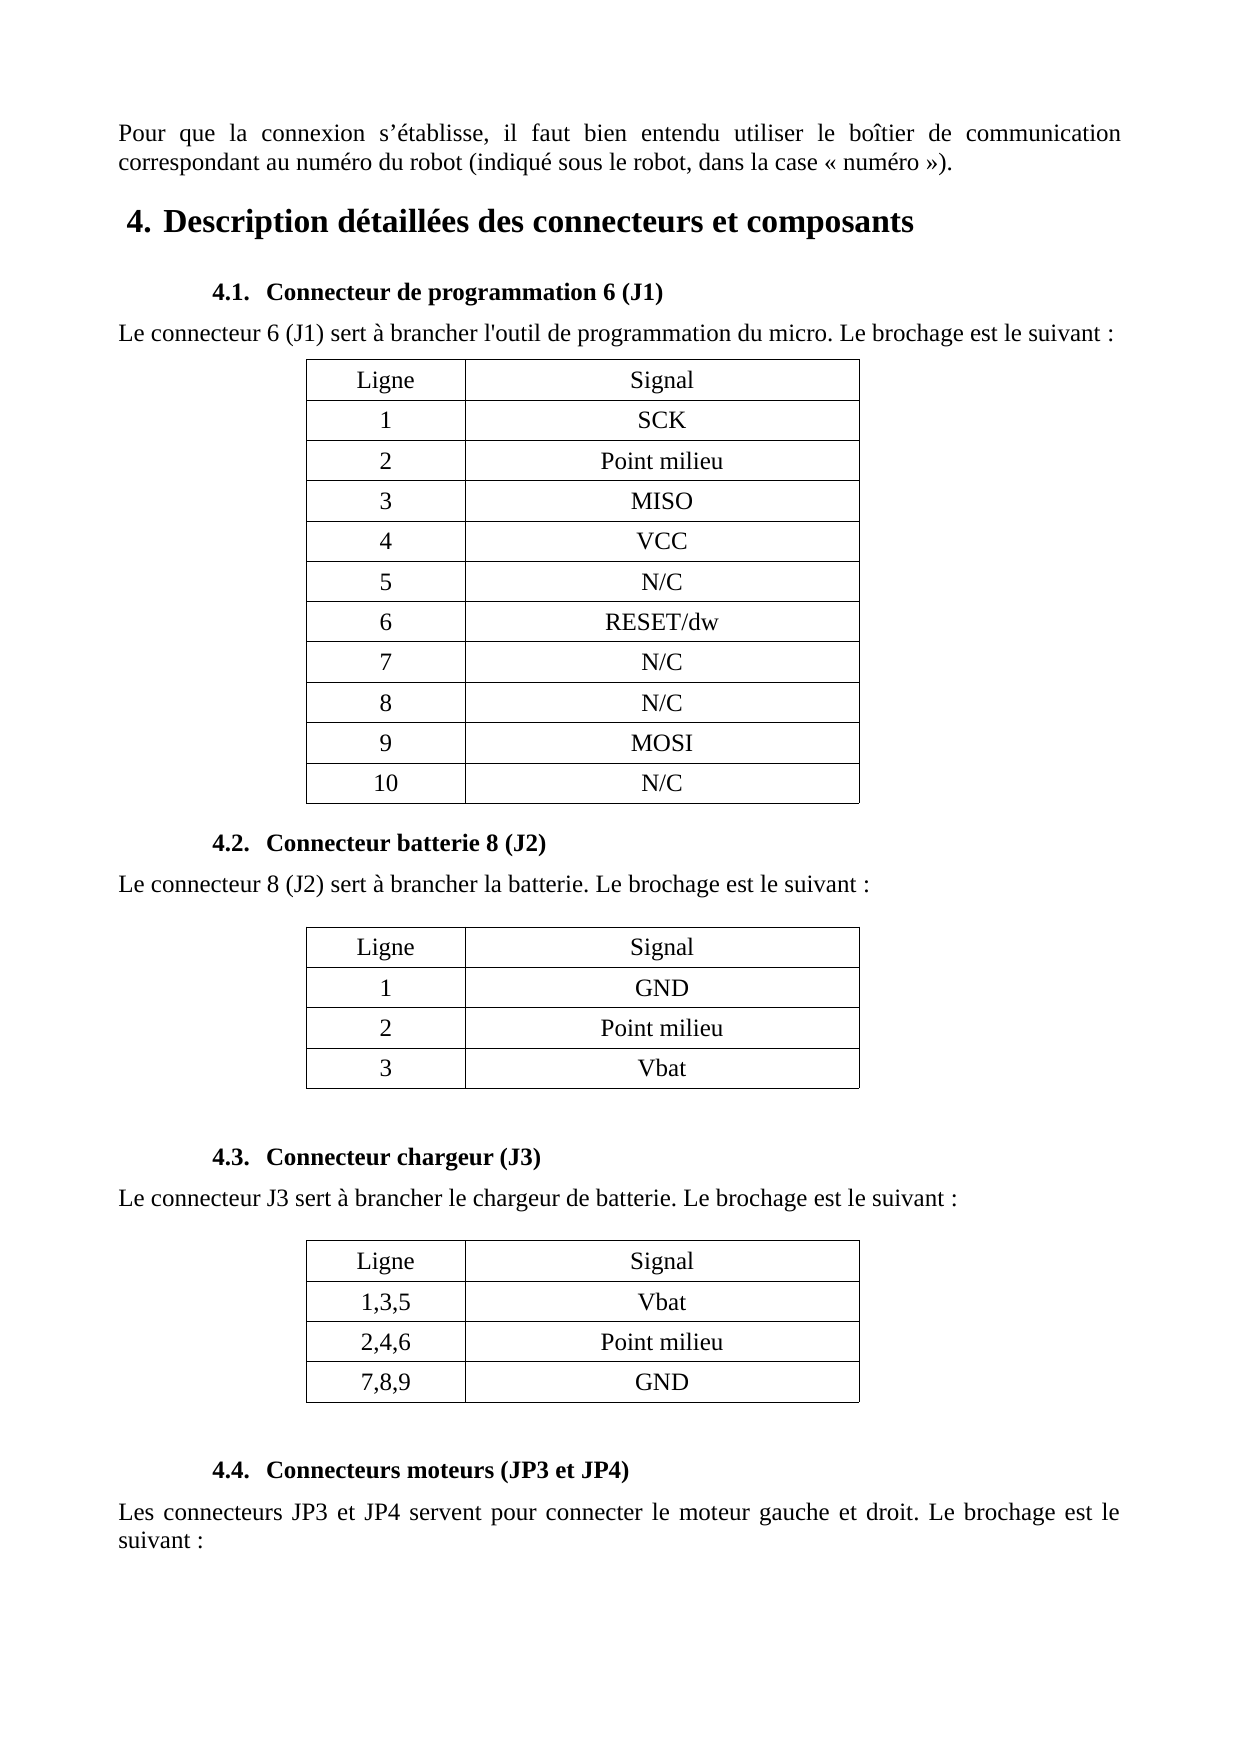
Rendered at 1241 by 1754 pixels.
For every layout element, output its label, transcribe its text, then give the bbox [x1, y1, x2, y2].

table_cell N/C [466, 562, 859, 601]
table_cell MISO [466, 481, 859, 521]
text Le connecteur J3 sert à brancher le chargeur de batterie. Le brochage est le suivant : [118, 1183, 1122, 1212]
subtitle Connecteur de programmation 6 (J1) [206, 277, 1122, 306]
text Pour que la connexion s’établisse, il faut bien entendu utiliser le boîtier de communication correspondant au numéro du robot (indiqué sous le robot, dans la case « numéro »). [118, 118, 1122, 176]
text Les connecteurs JP3 et JP4 servent pour connecter le moteur gauche et droit. Le brochage est le suivant : [118, 1497, 1122, 1554]
table_cell N/C [466, 683, 859, 722]
subtitle Connecteurs moteurs (JP3 et JP4) [206, 1456, 1122, 1484]
table_cell MOSI [466, 723, 859, 762]
text Le connecteur 6 (J1) sert à brancher l'outil de programmation du micro. Le brochage est le suivant : [118, 318, 1122, 347]
table_cell 10 [307, 764, 465, 803]
table_cell N/C [466, 642, 859, 682]
table_header Ligne [307, 360, 465, 399]
table_cell 6 [307, 602, 465, 641]
table_cell Vbat [466, 1282, 859, 1321]
table_header Ligne [307, 928, 465, 967]
table_header Signal [466, 360, 859, 399]
table_cell 8 [307, 683, 465, 722]
table_cell 9 [307, 723, 465, 762]
table_cell 2,4,6 [307, 1322, 465, 1361]
table_header Signal [466, 1241, 859, 1281]
table_cell Point milieu [466, 441, 859, 480]
table_header Signal [466, 928, 859, 967]
table_cell VCC [466, 522, 859, 561]
table_cell RESET/dw [466, 602, 859, 641]
subtitle Connecteur batterie 8 (J2) [206, 828, 1122, 857]
table_cell Point milieu [466, 1008, 859, 1047]
table_cell GND [466, 968, 859, 1007]
table_cell GND [466, 1362, 859, 1402]
subtitle Connecteur chargeur (J3) [206, 1142, 1122, 1170]
table_cell 2 [307, 1008, 465, 1047]
table_cell 7,8,9 [307, 1362, 465, 1402]
table_cell N/C [466, 764, 859, 803]
table_cell SCK [466, 401, 859, 440]
table_cell Point milieu [466, 1322, 859, 1361]
table_cell 4 [307, 522, 465, 561]
table_cell 5 [307, 562, 465, 601]
table_cell Vbat [466, 1049, 859, 1088]
table_cell 2 [307, 441, 465, 480]
table_cell 7 [307, 642, 465, 682]
text Le connecteur 8 (J2) sert à brancher la batterie. Le brochage est le suivant : [118, 869, 1122, 898]
table_cell 1 [307, 401, 465, 440]
table_cell 3 [307, 481, 465, 521]
table_cell 1 [307, 968, 465, 1007]
table_cell 3 [307, 1049, 465, 1088]
subtitle Description détaillées des connecteurs et composants [118, 201, 1122, 239]
table_header Ligne [307, 1241, 465, 1281]
table_cell 1,3,5 [307, 1282, 465, 1321]
